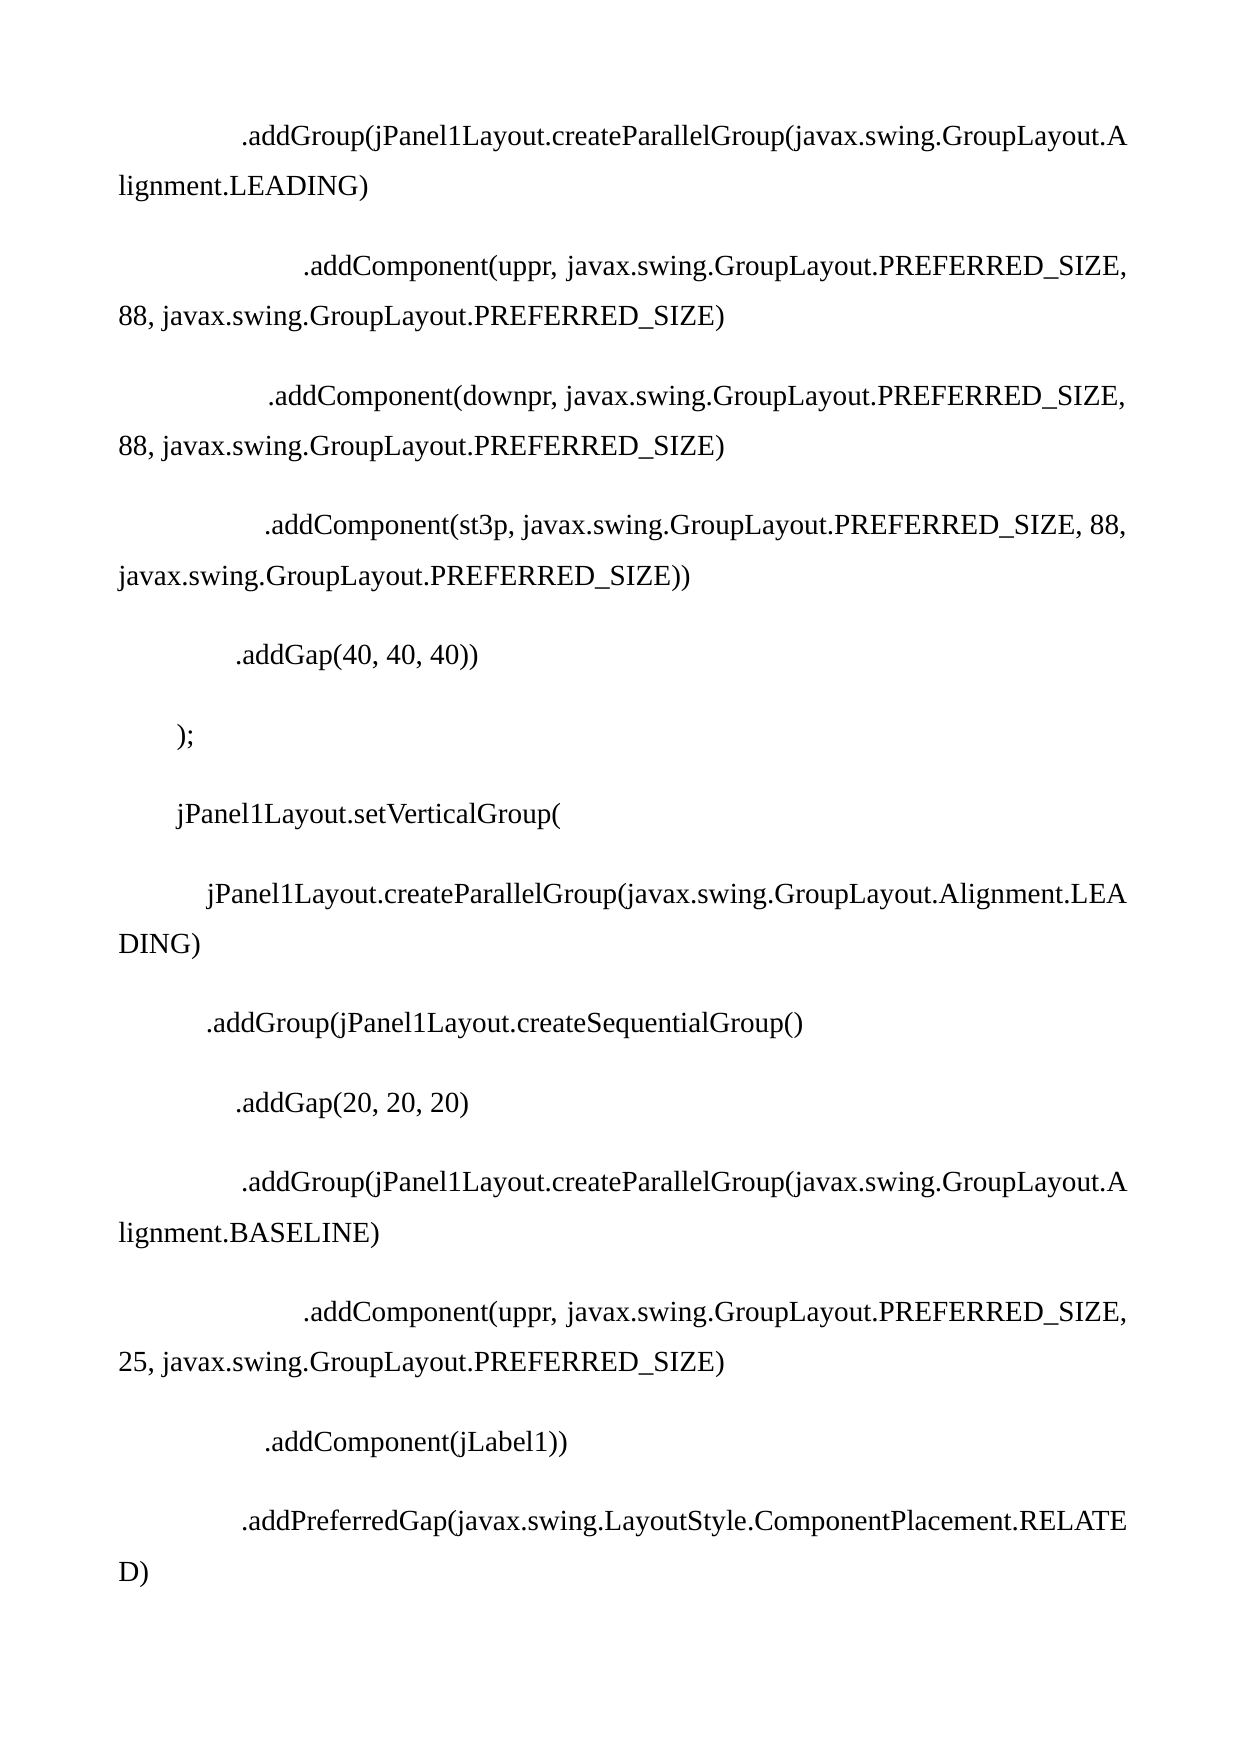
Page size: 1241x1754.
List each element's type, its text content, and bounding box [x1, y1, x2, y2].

text .addGroup(jPanel1Layout.createParallelGroup(javax.swing.GroupLayout.Alignment.BASELINE) [118, 1164, 1128, 1248]
text .addGap(40, 40, 40)) [118, 637, 1128, 671]
text .addComponent(uppr, javax.swing.GroupLayout.PREFERRED_SIZE, 25, javax.swing.GroupLayout.PREFERRED_SIZE) [118, 1294, 1128, 1378]
text .addComponent(st3p, javax.swing.GroupLayout.PREFERRED_SIZE, 88, javax.swing.GroupLayout.PREFERRED_SIZE)) [118, 507, 1128, 591]
text .addComponent(jLabel1)) [118, 1424, 1128, 1458]
text .addGap(20, 20, 20) [118, 1085, 1128, 1118]
text .addComponent(downpr, javax.swing.GroupLayout.PREFERRED_SIZE, 88, javax.swing.GroupLayout.PREFERRED_SIZE) [118, 378, 1128, 462]
text ); [118, 717, 1128, 750]
text jPanel1Layout.setVerticalGroup( [118, 796, 1128, 830]
text jPanel1Layout.createParallelGroup(javax.swing.GroupLayout.Alignment.LEADING) [118, 876, 1128, 959]
text .addComponent(uppr, javax.swing.GroupLayout.PREFERRED_SIZE, 88, javax.swing.GroupLayout.PREFERRED_SIZE) [118, 248, 1128, 332]
text .addPreferredGap(javax.swing.LayoutStyle.ComponentPlacement.RELATED) [118, 1503, 1128, 1587]
text .addGroup(jPanel1Layout.createParallelGroup(javax.swing.GroupLayout.Alignment.LEADING) [118, 118, 1128, 202]
text .addGroup(jPanel1Layout.createSequentialGroup() [118, 1006, 1128, 1039]
